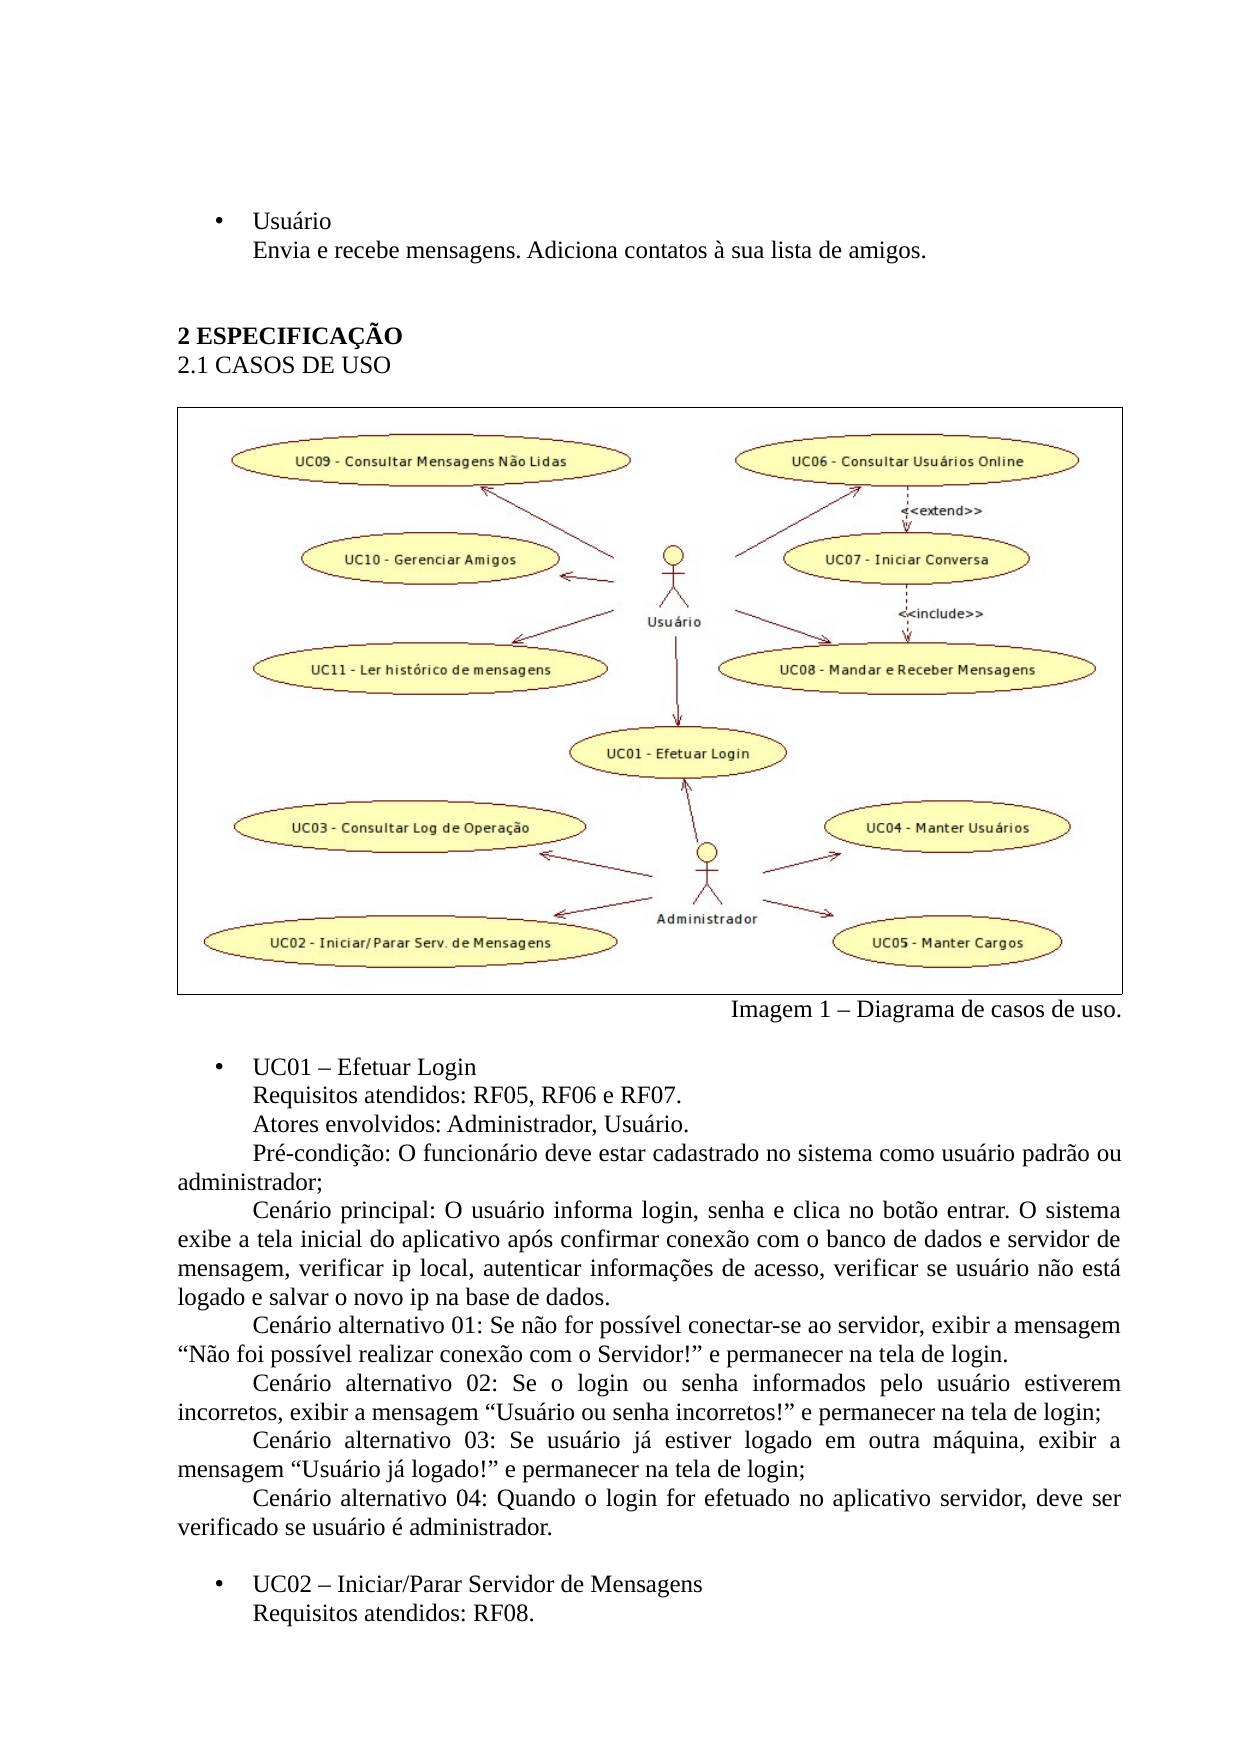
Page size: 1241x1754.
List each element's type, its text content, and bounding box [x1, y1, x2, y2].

text Atores envolvidos: Administrador, Usuário. [177, 1109, 1122, 1138]
text Cenário alternativo 02: Se o login ou senha informados pelo usuário estiverem incorretos, exibir a mensagem “Usuário ou senha incorretos!” e permanecer na tela de login; [177, 1368, 1122, 1426]
text 2 ESPECIFICAÇÃO [177, 321, 1122, 350]
text Requisitos atendidos: RF05, RF06 e RF07. [177, 1081, 1122, 1109]
text Envia e recebe mensagens. Adiciona contatos à sua lista de amigos. [177, 235, 1122, 263]
text Cenário alternativo 03: Se usuário já estiver logado em outra máquina, exibir a mensagem “Usuário já logado!” e permanecer na tela de login; [177, 1426, 1122, 1483]
text Requisitos atendidos: RF08. [177, 1598, 1122, 1627]
text [178, 408, 1122, 994]
text Imagem 1 – Diagrama de casos de uso. [177, 995, 1122, 1023]
picture [180, 410, 1119, 992]
text Pré-condição: O funcionário deve estar cadastrado no sistema como usuário padrão ou administrador; [177, 1138, 1122, 1196]
text Cenário principal: O usuário informa login, senha e clica no botão entrar. O sistema exibe a tela inicial do aplicativo após confirmar conexão com o banco de dados e servidor de mensagem, verificar ip local, autenticar informações de acesso, verificar se usuário não está logado e salvar o novo ip na base de dados. [177, 1196, 1122, 1311]
list Usuário [215, 206, 1122, 235]
text Cenário alternativo 04: Quando o login for efetuado no aplicativo servidor, deve ser verificado se usuário é administrador. [177, 1483, 1122, 1541]
list UC02 – Iniciar/Parar Servidor de Mensagens [215, 1569, 1122, 1598]
list UC01 – Efetuar Login [215, 1052, 1122, 1081]
text 2.1 CASOS DE USO [177, 350, 1122, 378]
text Cenário alternativo 01: Se não for possível conectar-se ao servidor, exibir a mensagem “Não foi possível realizar conexão com o Servidor!” e permanecer na tela de login. [177, 1311, 1122, 1368]
